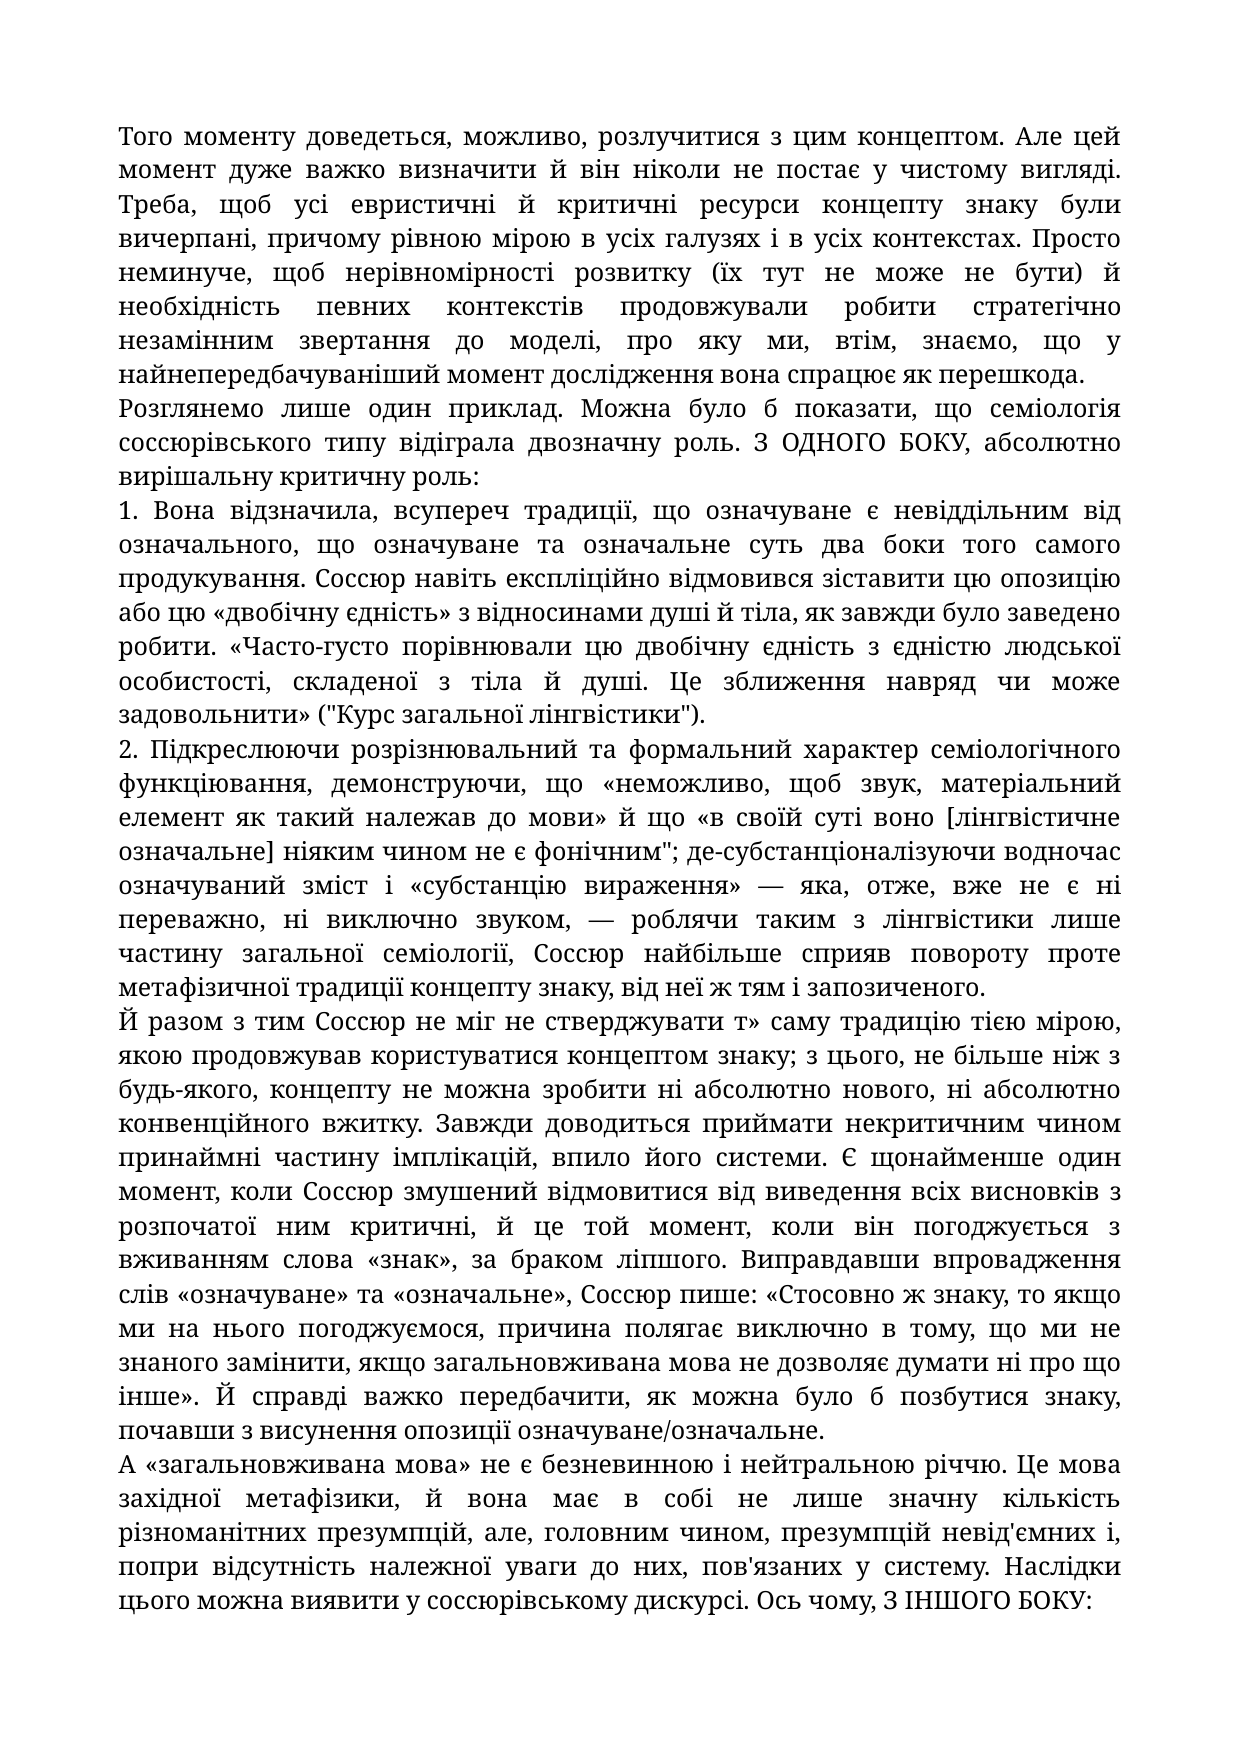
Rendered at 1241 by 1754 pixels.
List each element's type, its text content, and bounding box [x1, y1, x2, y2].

text 1. Вона відзначила, всупереч традиції, що означуване є невіддільним від означального, що означуване та означальне суть два боки того самого продукування. Соссюр навіть експліційно відмовився зіставити цю опозицію або цю «двобічну єдність» з відносинами душі й тіла, як завжди було заведено робити. «Часто-густо порівнювали цю двобічну єдність з єдністю людської особистості, складеної з тіла й душі. Це зближення навряд чи може задовольнити» ("Курс загальної лінгвістики"). [118, 493, 1122, 731]
text Й разом з тим Соссюр не міг не стверджувати т» саму традицію тією мірою, якою продовжував користуватися концептом знаку; з цього, не більше ніж з будь-якого, концепту не можна зробити ні абсолютно нового, ні абсолютно конвенційного вжитку. Завжди доводиться приймати некритичним чином принаймні частину імплікацій, впило його системи. Є щонайменше один момент, коли Соссюр змушений відмовитися від виведення всіх висновків з розпочатої ним критичні, й це той момент, коли він погоджується з вживанням слова «знак», за браком ліпшого. Виправдавши впровадження слів «означуване» та «означальне», Соссюр пише: «Стосовно ж знаку, то якщо ми на нього погоджуємося, причина полягає виключно в тому, що ми не знаного замінити, якщо загальновживана мова не дозволяє думати ні про що інше». Й справді важко передбачити, як можна було б позбутися знаку, почавши з висунення опозиції означуване/означальне. [118, 1004, 1122, 1447]
text Того моменту доведеться, можливо, розлучитися з цим концептом. Але цей момент дуже важко визначити й він ніколи не постає у чистому вигляді. Треба, щоб усі евристичні й критичні ресурси концепту знаку були вичерпані, причому рівною мірою в усіх галузях і в усіх контекстах. Просто неминуче, щоб нерівномірності розвитку (їх тут не може не бути) й необхідність певних контекстів продовжували робити стратегічно незамінним звертання до моделі, про яку ми, втім, знаємо, що у найнепередбачуваніший момент дослідження вона спрацює як перешкода. [118, 118, 1122, 391]
text 2. Підкреслюючи розрізнювальний та формальний характер семіологічного функціювання, демонструючи, що «неможливо, щоб звук, матеріальний елемент як такий належав до мови» й що «в своїй суті воно [лінгвістичне означальне] ніяким чином не є фонічним"; де-субстанціоналізуючи водночас означуваний зміст і «субстанцію вираження» — яка, отже, вже не є ні переважно, ні виключно звуком, — роблячи таким з лінгвістики лише частину загальної семіології, Соссюр найбільше сприяв повороту проте метафізичної традиції концепту знаку, від неї ж тям і запозиченого. [118, 731, 1122, 1004]
text Розглянемо лише один приклад. Можна було б показати, що семіологія соссюрівського типу відіграла двозначну роль. З ОДНОГО БОКУ, абсолютно вирішальну критичну роль: [118, 391, 1122, 493]
text А «загальновживана мова» не є безневинною і нейтральною річчю. Це мова західної метафізики, й вона має в собі не лише значну кількість різноманітних презумпцій, але, головним чином, презумпцій невід'ємних і, попри відсутність належної уваги до них, пов'язаних у систему. Наслідки цього можна виявити у соссюрівському дискурсі. Ось чому, З ІНШОГО БОКУ: [118, 1447, 1122, 1617]
